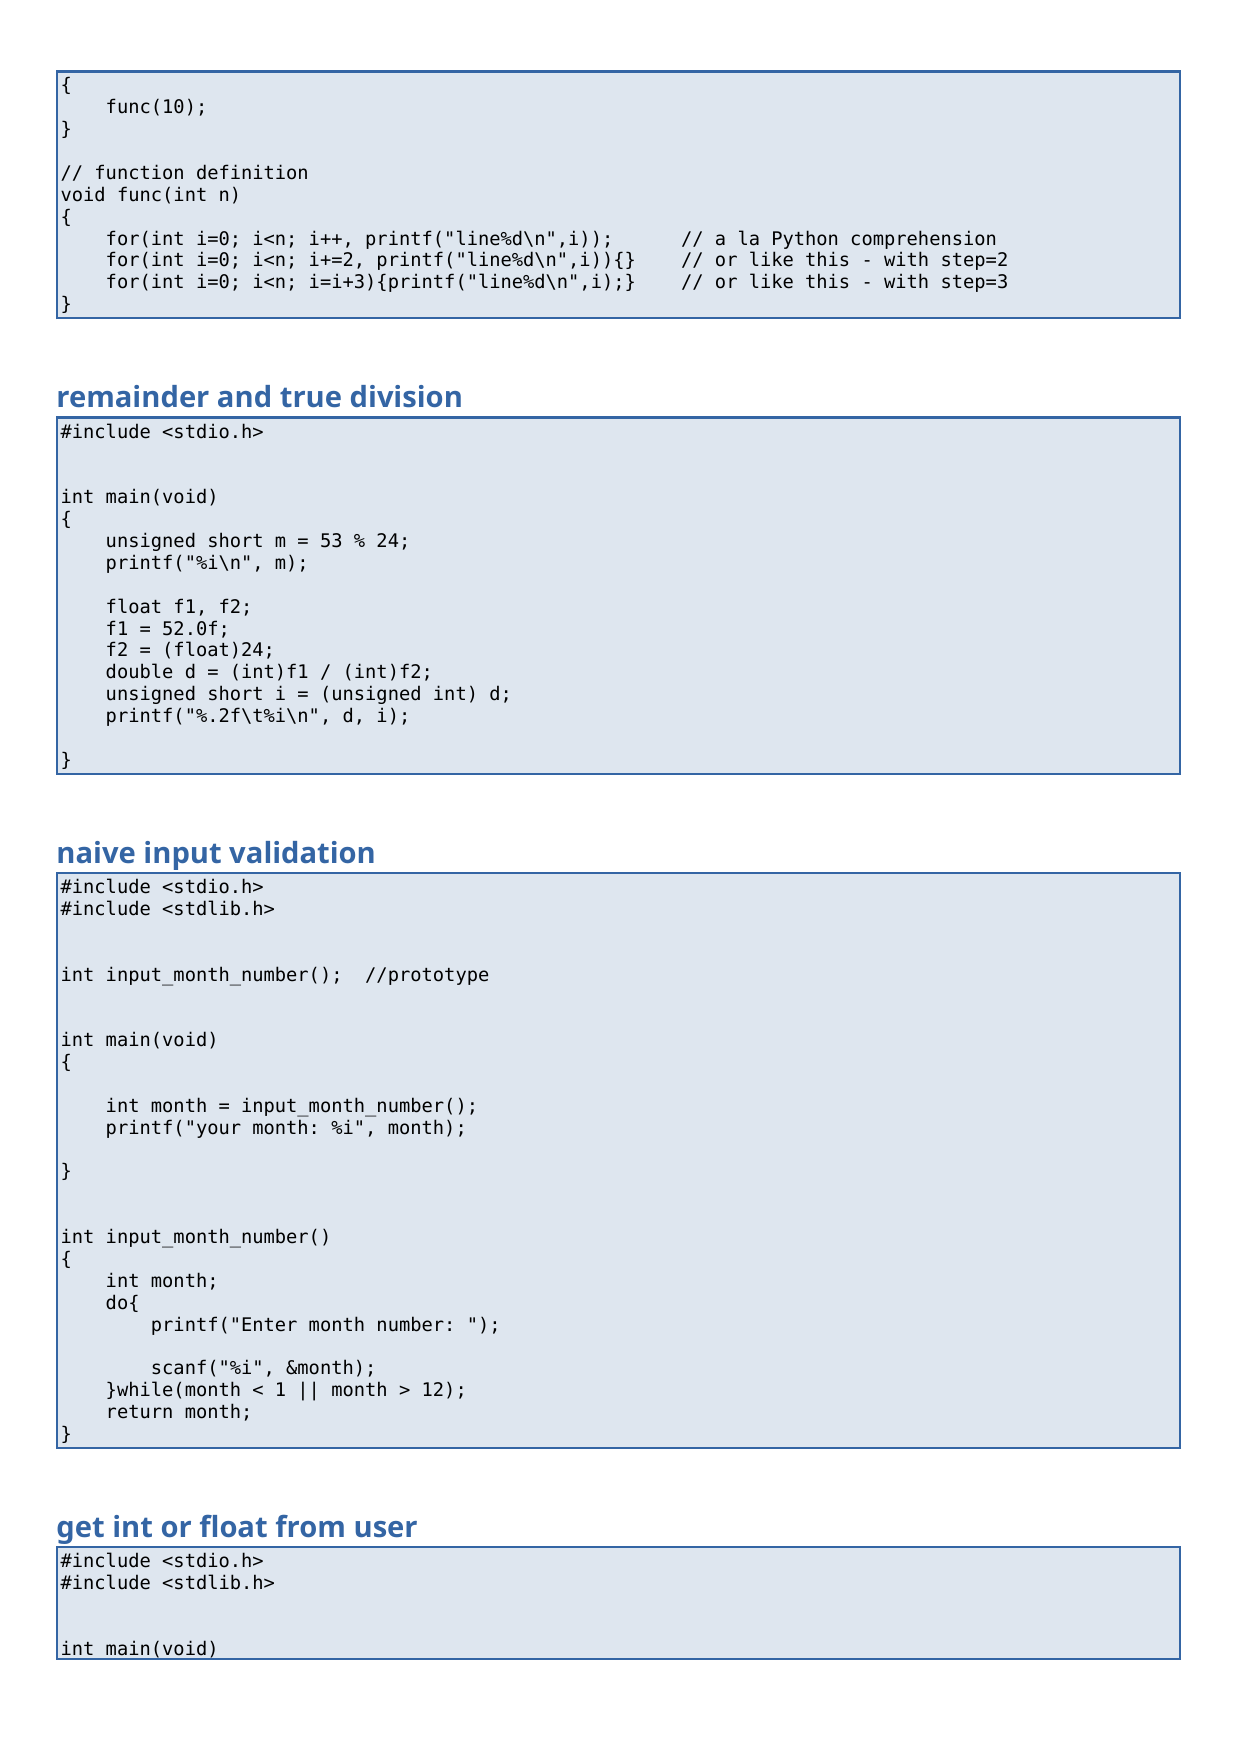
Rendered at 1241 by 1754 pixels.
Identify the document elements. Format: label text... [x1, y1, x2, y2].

text #include <stdlib.h> [58, 894, 1179, 916]
text float f1, f2; [58, 591, 1179, 613]
text do{ [58, 1288, 1179, 1309]
text { [58, 1047, 1179, 1069]
title remainder and true division [56, 377, 1181, 416]
text int main(void) [58, 1634, 1179, 1658]
text int main(void) [58, 1025, 1179, 1047]
text for(int i=0; i<n; i+=2, printf("line%d\n",i)){} // or like this - with step=2 [58, 245, 1179, 267]
text int main(void) [58, 482, 1179, 504]
text { [58, 202, 1179, 223]
text { [58, 1244, 1179, 1266]
text unsigned short i = (unsigned int) d; [58, 679, 1179, 701]
title get int or float from user [56, 1507, 1181, 1546]
text for(int i=0; i<n; i++, printf("line%d\n",i)); // a la Python comprehension [58, 223, 1179, 245]
text } [58, 289, 1179, 317]
text } [58, 744, 1179, 773]
text { [58, 504, 1179, 526]
title naive input validation [56, 832, 1181, 872]
text } [58, 1156, 1179, 1178]
text f2 = (float)24; [58, 635, 1179, 657]
text #include <stdio.h> [58, 874, 1179, 894]
text printf("Enter month number: "); [58, 1309, 1179, 1331]
text // function definition [58, 158, 1179, 180]
text return month; [58, 1397, 1179, 1419]
text void func(int n) [58, 180, 1179, 202]
text #include <stdlib.h> [58, 1568, 1179, 1590]
text func(10); [58, 92, 1179, 114]
text int input_month_number() [58, 1222, 1179, 1244]
text double d = (int)f1 / (int)f2; [58, 657, 1179, 679]
text #include <stdio.h> [58, 419, 1179, 438]
text int month = input_month_number(); [58, 1091, 1179, 1113]
text printf("%.2f\t%i\n", d, i); [58, 701, 1179, 723]
text } [58, 114, 1179, 136]
text printf("%i\n", m); [58, 548, 1179, 569]
text }while(month < 1 || month > 12); [58, 1375, 1179, 1397]
text for(int i=0; i<n; i=i+3){printf("line%d\n",i);} // or like this - with step=3 [58, 267, 1179, 289]
text { [58, 73, 1179, 92]
text int input_month_number(); //prototype [58, 959, 1179, 981]
text #include <stdio.h> [58, 1548, 1179, 1568]
text unsigned short m = 53 % 24; [58, 526, 1179, 548]
text scanf("%i", &month); [58, 1353, 1179, 1375]
text printf("your month: %i", month); [58, 1113, 1179, 1134]
text } [58, 1419, 1179, 1447]
text f1 = 52.0f; [58, 613, 1179, 635]
text int month; [58, 1266, 1179, 1288]
